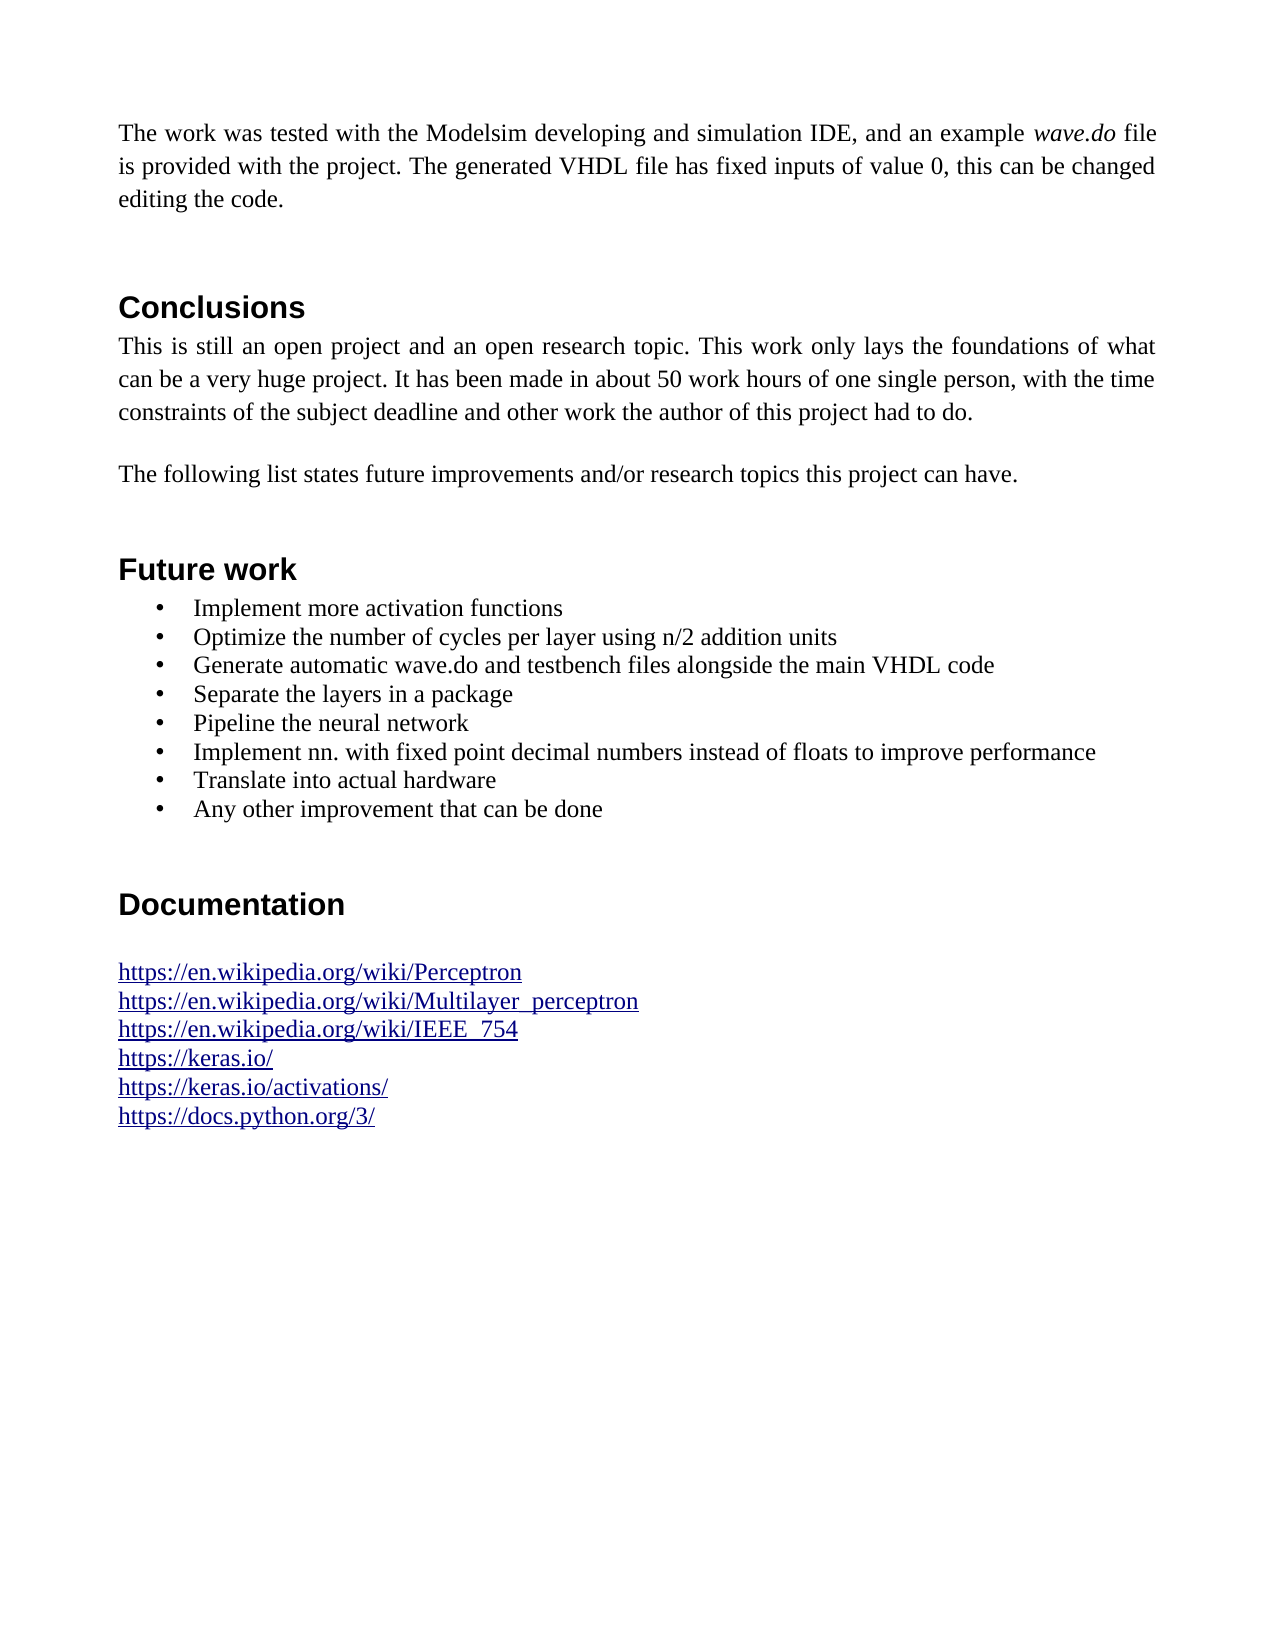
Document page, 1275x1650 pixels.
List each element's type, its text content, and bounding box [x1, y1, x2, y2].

text https://en.wikipedia.org/wiki/Perceptron [118, 957, 1157, 986]
text The work was tested with the Modelsim developing and simulation IDE, and an example wave.do file is provided with the project. The generated VHDL file has fixed inputs of value 0, this can be changed editing the code. [118, 118, 1157, 213]
list Translate into actual hardware [156, 765, 1157, 794]
text This is still an open project and an open research topic. This work only lays the foundations of what can be a very huge project. It has been made in about 50 work hours of one single person, with the time constraints of the subject deadline and other work the author of this project had to do. [118, 331, 1157, 426]
list Generate automatic wave.do and testbench files alongside the main VHDL code [156, 650, 1157, 679]
list Any other improvement that can be done [156, 794, 1157, 823]
text https://docs.python.org/3/ [118, 1101, 1157, 1129]
list Optimize the number of cycles per layer using n/2 addition units [156, 622, 1157, 650]
subtitle Conclusions [118, 289, 1157, 325]
list Implement more activation functions [156, 593, 1157, 622]
text https://keras.io/ [118, 1043, 1157, 1072]
list Pipeline the neural network [156, 708, 1157, 737]
text https://keras.io/activations/ [118, 1072, 1157, 1101]
subtitle Documentation [118, 886, 1157, 922]
list Separate the layers in a package [156, 679, 1157, 708]
subtitle Future work [118, 551, 1157, 587]
text https://en.wikipedia.org/wiki/Multilayer_perceptron [118, 986, 1157, 1014]
text https://en.wikipedia.org/wiki/IEEE_754 [118, 1014, 1157, 1043]
text The following list states future improvements and/or research topics this project can have. [118, 459, 1157, 488]
list Implement nn. with fixed point decimal numbers instead of floats to improve performance [156, 737, 1157, 765]
